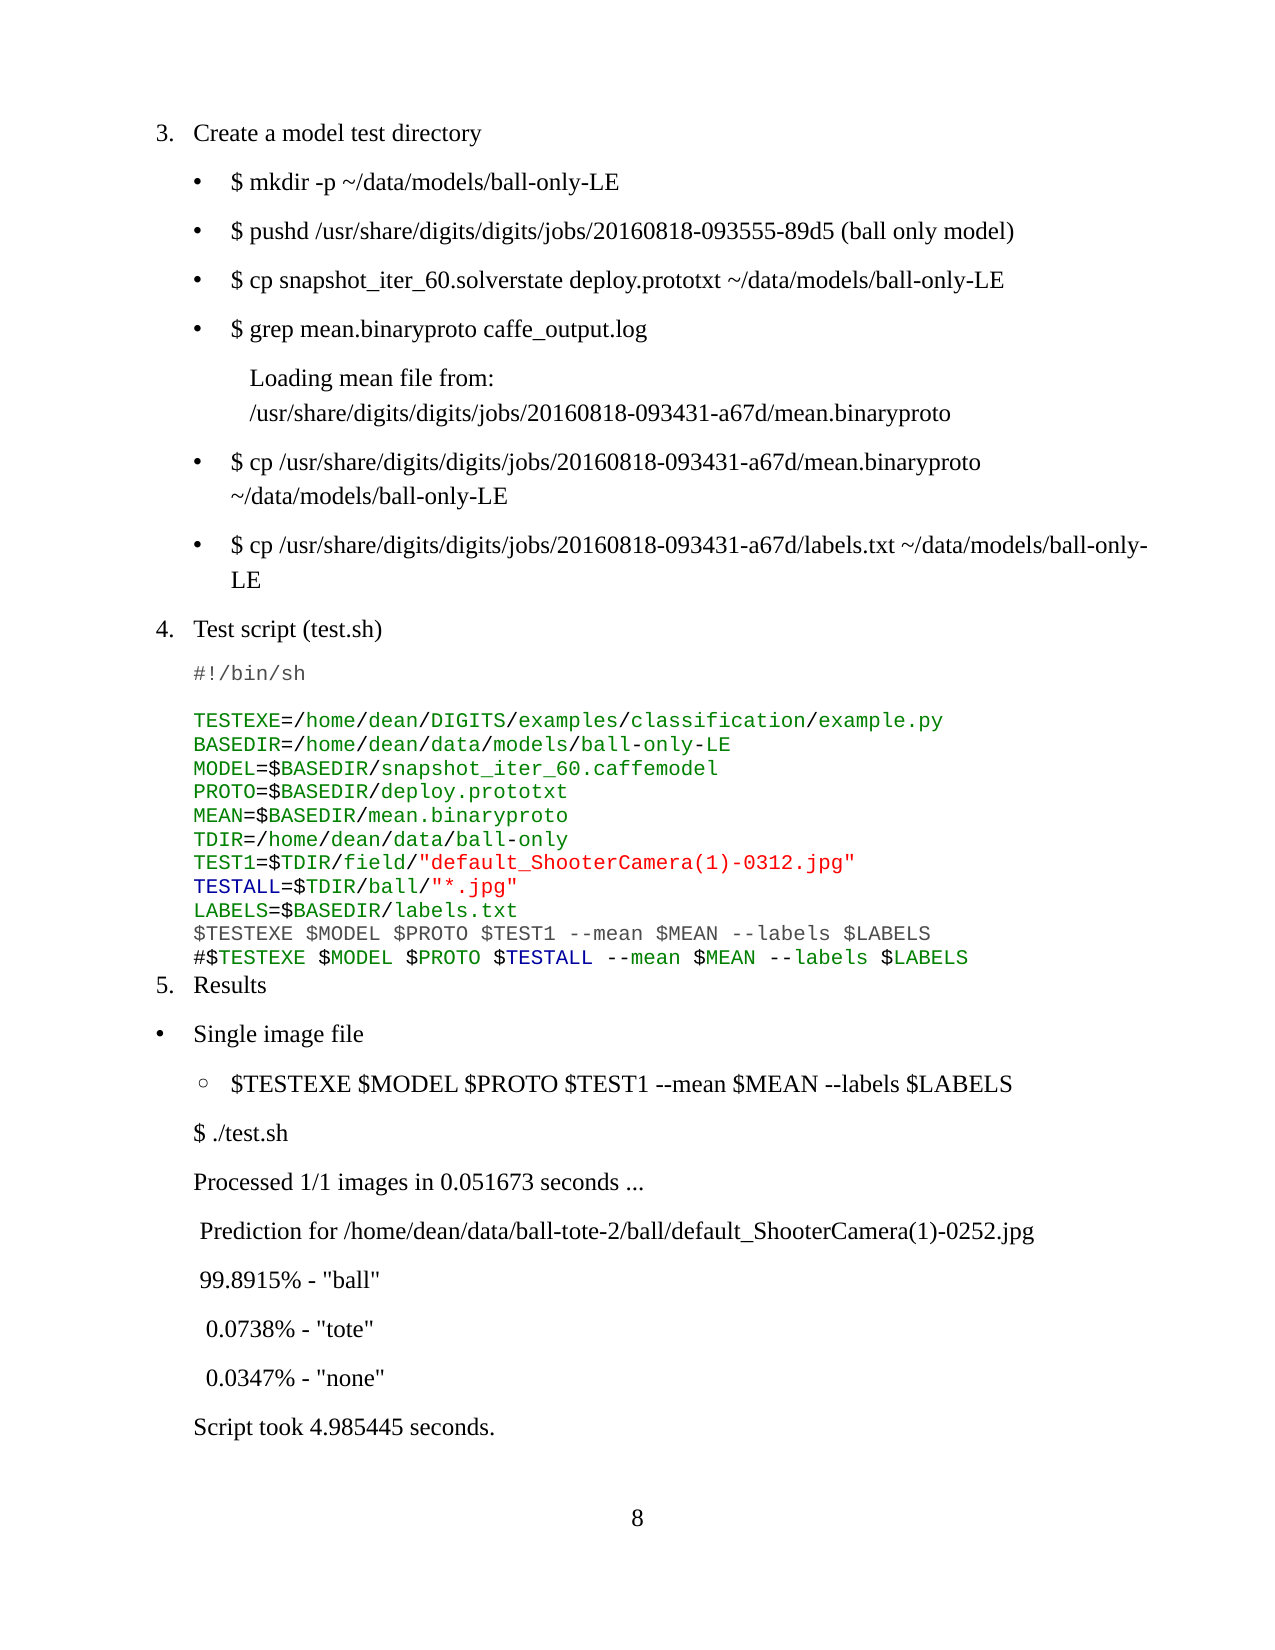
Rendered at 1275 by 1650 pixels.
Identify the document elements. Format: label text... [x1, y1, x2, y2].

list $ cp snapshot_iter_60.solverstate deploy.prototxt ~/data/models/ball-only-LE [193, 265, 1157, 294]
list $TESTEXE $MODEL $PROTO $TEST1 --mean $MEAN --labels $LABELS [193, 1069, 1157, 1097]
text Prediction for /home/dean/data/ball-tote-2/ball/default_ShooterCamera(1)-0252.jpg [193, 1216, 1157, 1244]
text $TESTEXE $MODEL $PROTO $TEST1 --mean $MEAN --labels $LABELS [193, 923, 1157, 947]
list $ cp /usr/share/digits/digits/jobs/20160818-093431-a67d/labels.txt ~/data/models/ball-only-LE [193, 531, 1157, 594]
text Loading mean file from: /usr/share/digits/digits/jobs/20160818-093431-a67d/mean.binaryproto [249, 363, 1157, 427]
text TESTALL=$TDIR/ball/"*.jpg" [193, 876, 1157, 899]
text LABELS=$BASEDIR/labels.txt [193, 899, 1157, 923]
list $ grep mean.binaryproto caffe_output.log [193, 314, 1157, 343]
text 0.0738% - "tote" [193, 1314, 1157, 1343]
text #$TESTEXE $MODEL $PROTO $TESTALL --mean $MEAN --labels $LABELS [193, 947, 1157, 971]
text 99.8915% - "ball" [193, 1265, 1157, 1294]
list Test script (test.sh) [156, 614, 1157, 643]
text #!/bin/sh [193, 663, 1157, 687]
text TDIR=/home/dean/data/ball-only [193, 829, 1157, 852]
list $ pushd /usr/share/digits/digits/jobs/20160818-093555-89d5 (ball only model) [193, 216, 1157, 245]
text PROTO=$BASEDIR/deploy.prototxt [193, 781, 1157, 805]
list $ ./test.sh [156, 1118, 1157, 1146]
list $ mkdir -p ~/data/models/ball-only-LE [193, 167, 1157, 196]
text TESTEXE=/home/dean/DIGITS/examples/classification/example.py [193, 710, 1157, 734]
text Processed 1/1 images in 0.051673 seconds ... [193, 1167, 1157, 1196]
list Create a model test directory [156, 118, 1157, 147]
list $ cp /usr/share/digits/digits/jobs/20160818-093431-a67d/mean.binaryproto ~/data/models/ball-only-LE [193, 447, 1157, 510]
text MODEL=$BASEDIR/snapshot_iter_60.caffemodel [193, 758, 1157, 781]
list Results [156, 971, 1157, 999]
list Single image file [156, 1019, 1157, 1048]
text BASEDIR=/home/dean/data/models/ball-only-LE [193, 734, 1157, 758]
text 0.0347% - "none" [193, 1363, 1157, 1392]
text TEST1=$TDIR/field/"default_ShooterCamera(1)-0312.jpg" [193, 852, 1157, 876]
text MEAN=$BASEDIR/mean.binaryproto [193, 805, 1157, 829]
text Script took 4.985445 seconds. [193, 1412, 1157, 1441]
